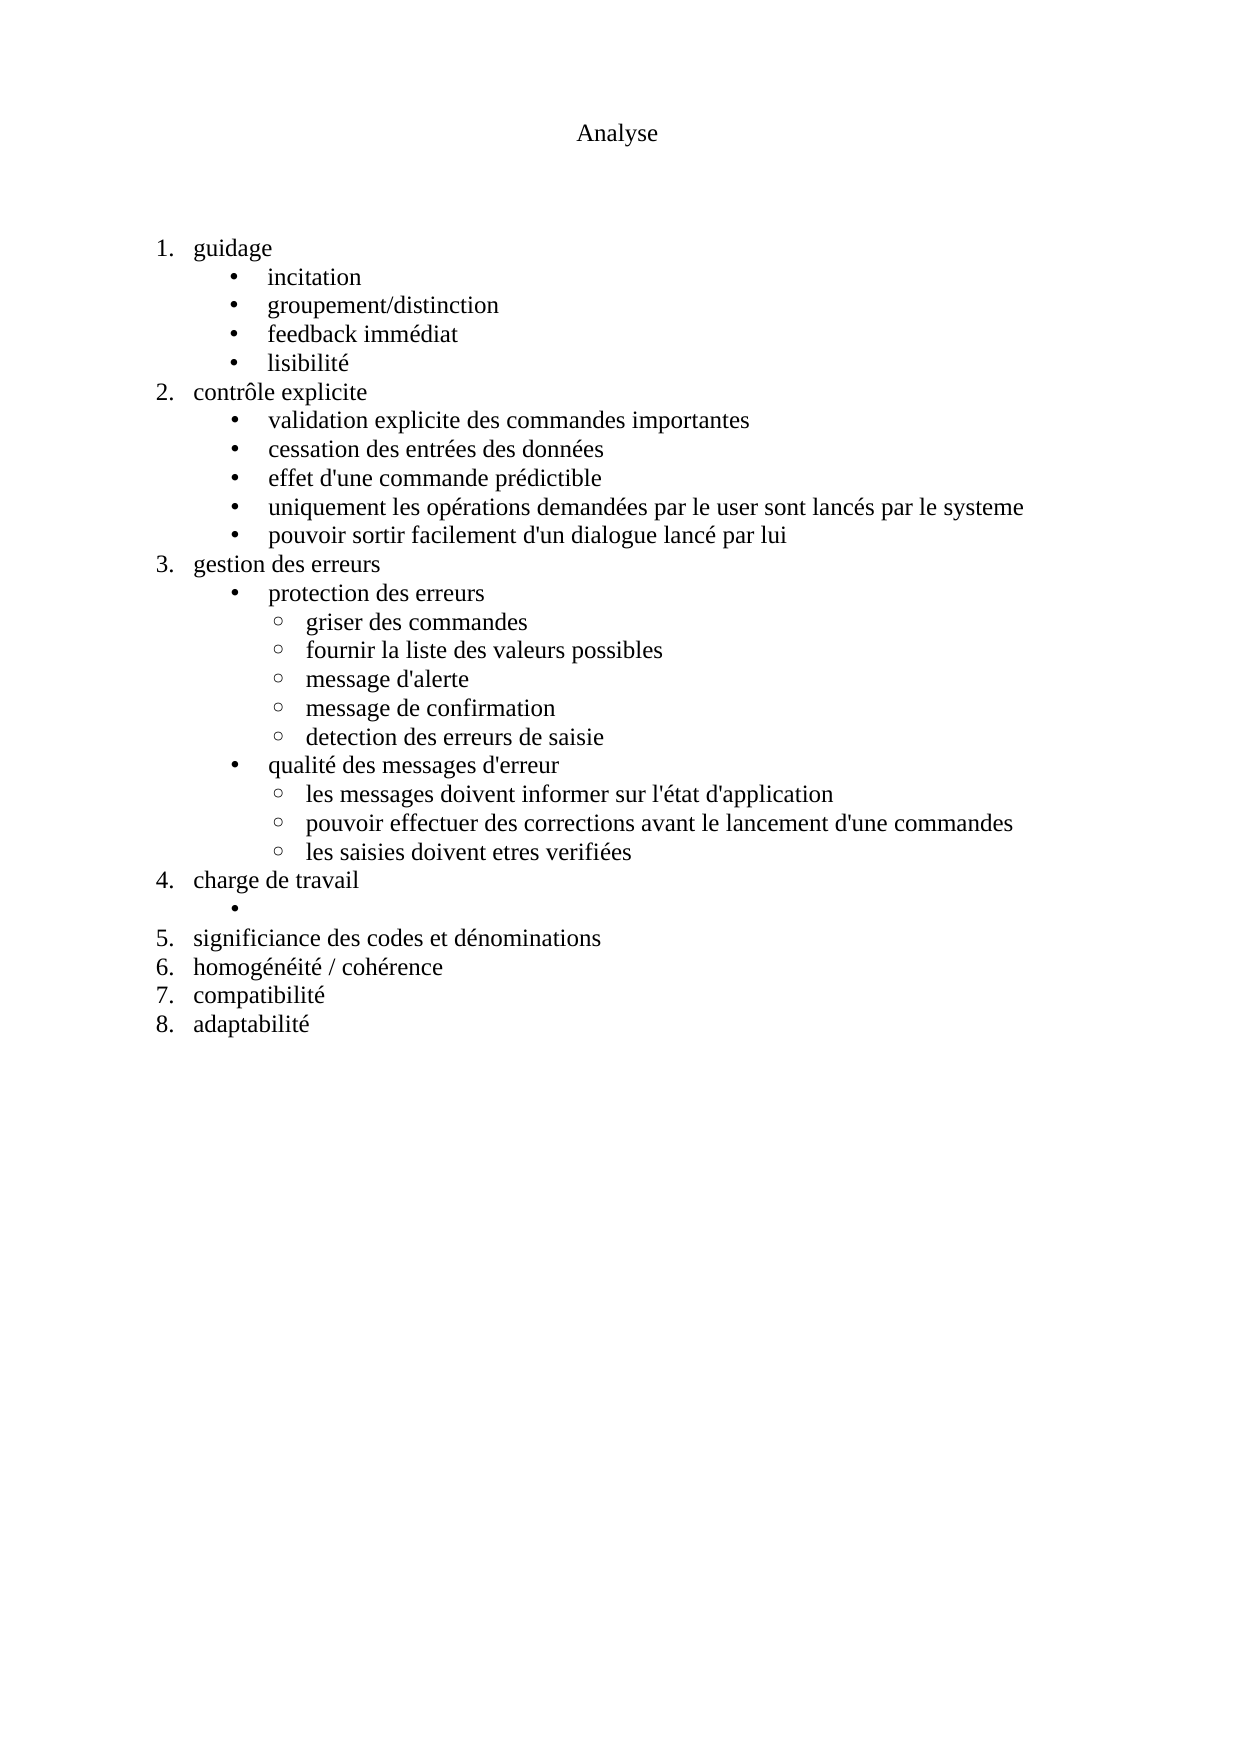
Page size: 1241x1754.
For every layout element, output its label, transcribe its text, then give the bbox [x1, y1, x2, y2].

list cessation des entrées des données [231, 434, 1122, 463]
list charge de travail [156, 866, 1122, 894]
list message de confirmation [268, 693, 1122, 722]
list protection des erreurs [231, 578, 1122, 607]
list adaptabilité [156, 1009, 1122, 1038]
list guidage [156, 233, 1122, 262]
list groupement/distinction [229, 291, 1122, 319]
list qualité des messages d'erreur [231, 751, 1122, 779]
list les saisies doivent etres verifiées [268, 837, 1122, 866]
list homogénéité / cohérence [156, 952, 1122, 981]
list feedback immédiat [229, 319, 1122, 348]
list lisibilité [229, 348, 1122, 377]
list les messages doivent informer sur l'état d'application [268, 779, 1122, 808]
list fournir la liste des valeurs possibles [268, 636, 1122, 664]
list contrôle explicite [156, 377, 1122, 406]
list gestion des erreurs [156, 549, 1122, 578]
list validation explicite des commandes importantes [231, 406, 1122, 434]
list message d'alerte [268, 664, 1122, 693]
list effet d'une commande prédictible [231, 463, 1122, 492]
list compatibilité [156, 981, 1122, 1009]
list incitation [229, 262, 1122, 291]
list pouvoir effectuer des corrections avant le lancement d'une commandes [268, 808, 1122, 837]
list significiance des codes et dénominations [156, 923, 1122, 952]
list pouvoir sortir facilement d'un dialogue lancé par lui [231, 521, 1122, 549]
list griser des commandes [268, 607, 1122, 636]
list detection des erreurs de saisie [268, 722, 1122, 751]
list uniquement les opérations demandées par le user sont lancés par le systeme [231, 492, 1122, 521]
text Analyse [118, 118, 1122, 147]
